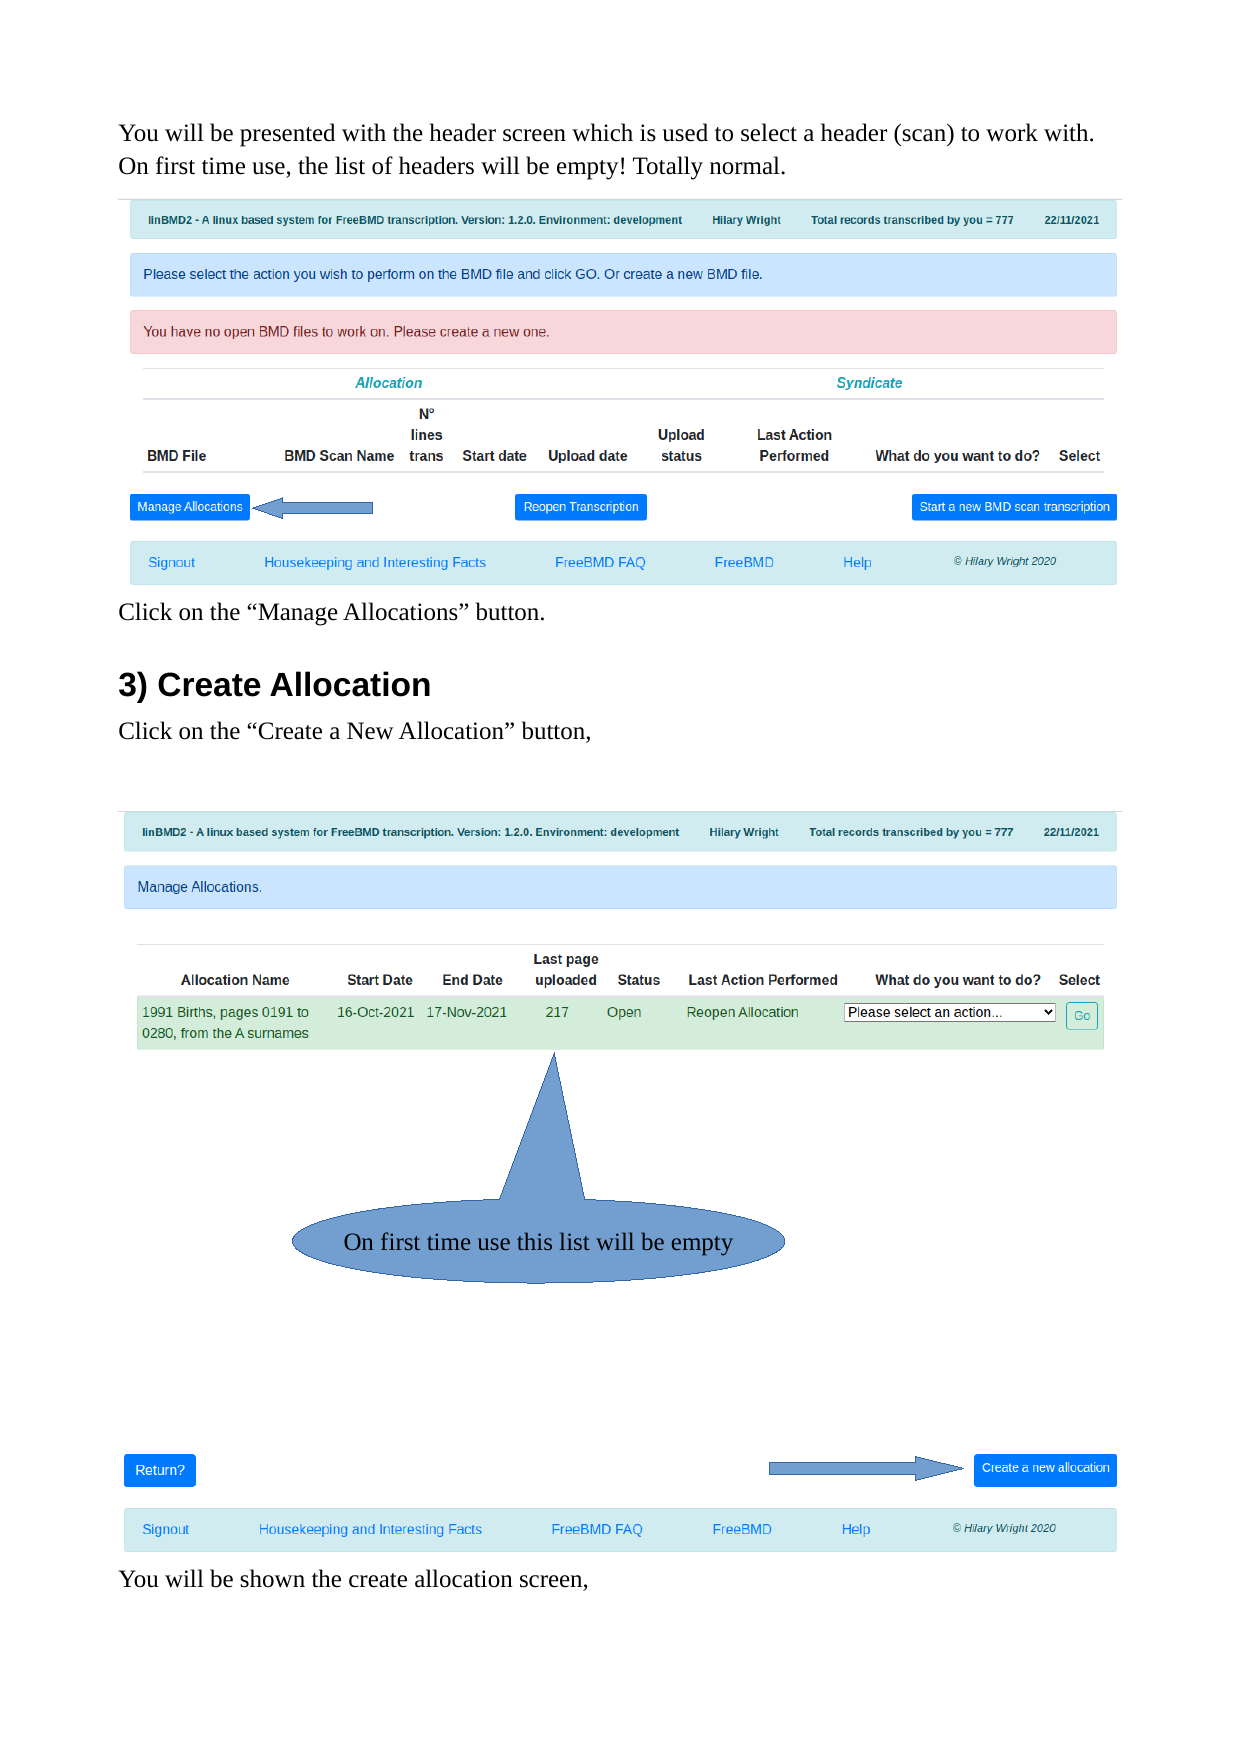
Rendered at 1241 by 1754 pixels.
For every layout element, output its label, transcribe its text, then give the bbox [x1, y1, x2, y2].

picture [118, 198, 1123, 593]
subtitle 3) Create Allocation [118, 665, 1122, 704]
text You will be presented with the header screen which is used to select a header (scan) to work with. On first time use, the list of headers will be empty! Totally normal. [118, 118, 1122, 180]
text Click on the “Create a New Allocation” button, [118, 716, 1122, 745]
text You will be shown the create allocation screen, [118, 1561, 1122, 1593]
text Click on the “Manage Allocations” button. [118, 593, 1122, 626]
picture [118, 811, 1123, 1561]
